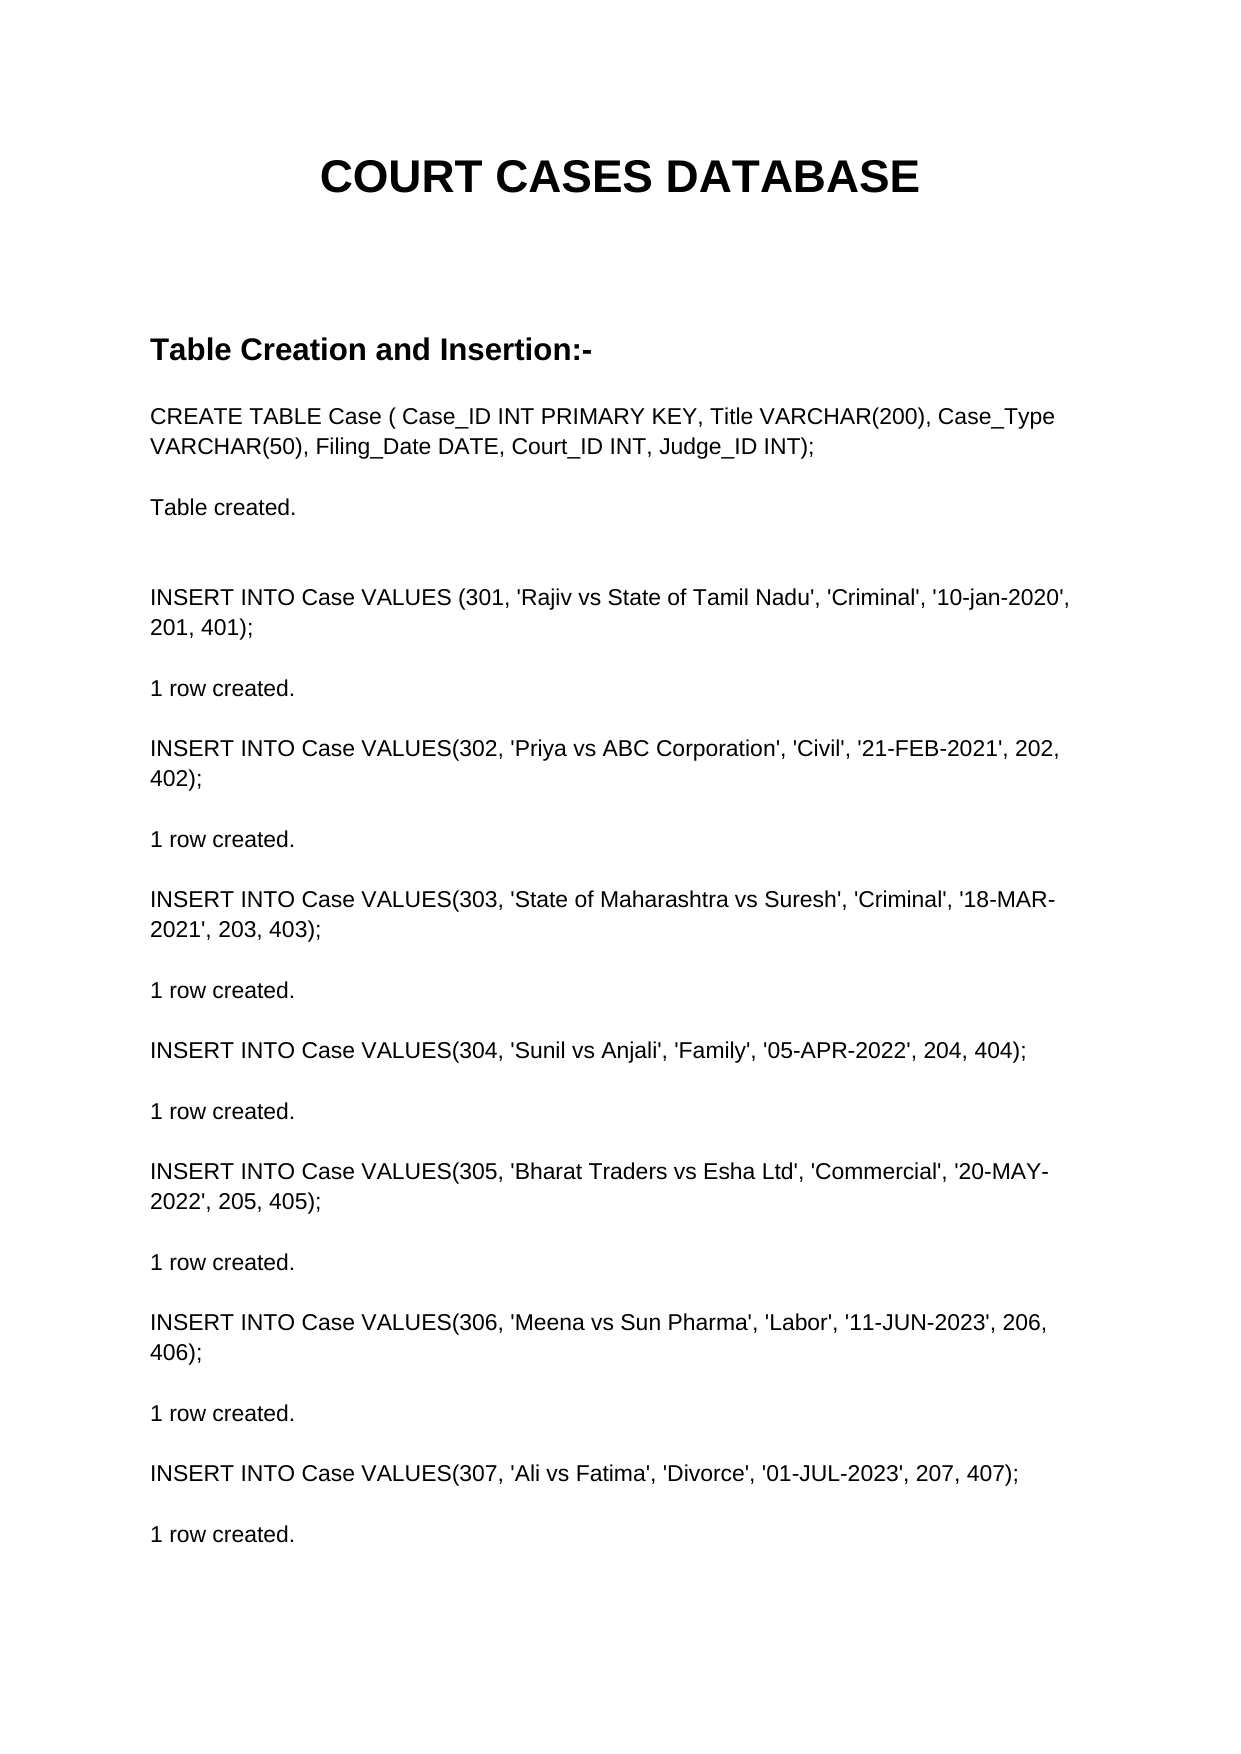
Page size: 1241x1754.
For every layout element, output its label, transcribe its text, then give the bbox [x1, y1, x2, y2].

text 1 row created. [150, 977, 1090, 1003]
text 1 row created. [150, 1098, 1090, 1124]
text 1 row created. [150, 1400, 1090, 1426]
text INSERT INTO Case VALUES(303, 'State of Maharashtra vs Suresh', 'Criminal', '18-MAR-2021', 203, 403); [150, 886, 1090, 943]
text Table Creation and Insertion:- [150, 331, 1090, 367]
text INSERT INTO Case VALUES(304, 'Sunil vs Anjali', 'Family', '05-APR-2022', 204, 404); [150, 1037, 1090, 1063]
text 1 row created. [150, 1249, 1090, 1275]
text 1 row created. [150, 675, 1090, 701]
text Table created. [150, 493, 1090, 520]
text INSERT INTO Case VALUES(305, 'Bharat Traders vs Esha Ltd', 'Commercial', '20-MAY-2022', 205, 405); [150, 1158, 1090, 1214]
text INSERT INTO Case VALUES(306, 'Meena vs Sun Pharma', 'Labor', '11-JUN-2023', 206, 406); [150, 1309, 1090, 1366]
text CREATE TABLE Case ( Case_ID INT PRIMARY KEY, Title VARCHAR(200), Case_Type VARCHAR(50), Filing_Date DATE, Court_ID INT, Judge_ID INT); [150, 403, 1090, 459]
text COURT CASES DATABASE [150, 150, 1090, 203]
text INSERT INTO Case VALUES(302, 'Priya vs ABC Corporation', 'Civil', '21-FEB-2021', 202, 402); [150, 735, 1090, 792]
text INSERT INTO Case VALUES (301, 'Rajiv vs State of Tamil Nadu', 'Criminal', '10-jan-2020', 201, 401); [150, 584, 1090, 641]
text 1 row created. [150, 826, 1090, 852]
text 1 row created. [150, 1521, 1090, 1547]
text INSERT INTO Case VALUES(307, 'Ali vs Fatima', 'Divorce', '01-JUL-2023', 207, 407); [150, 1460, 1090, 1486]
